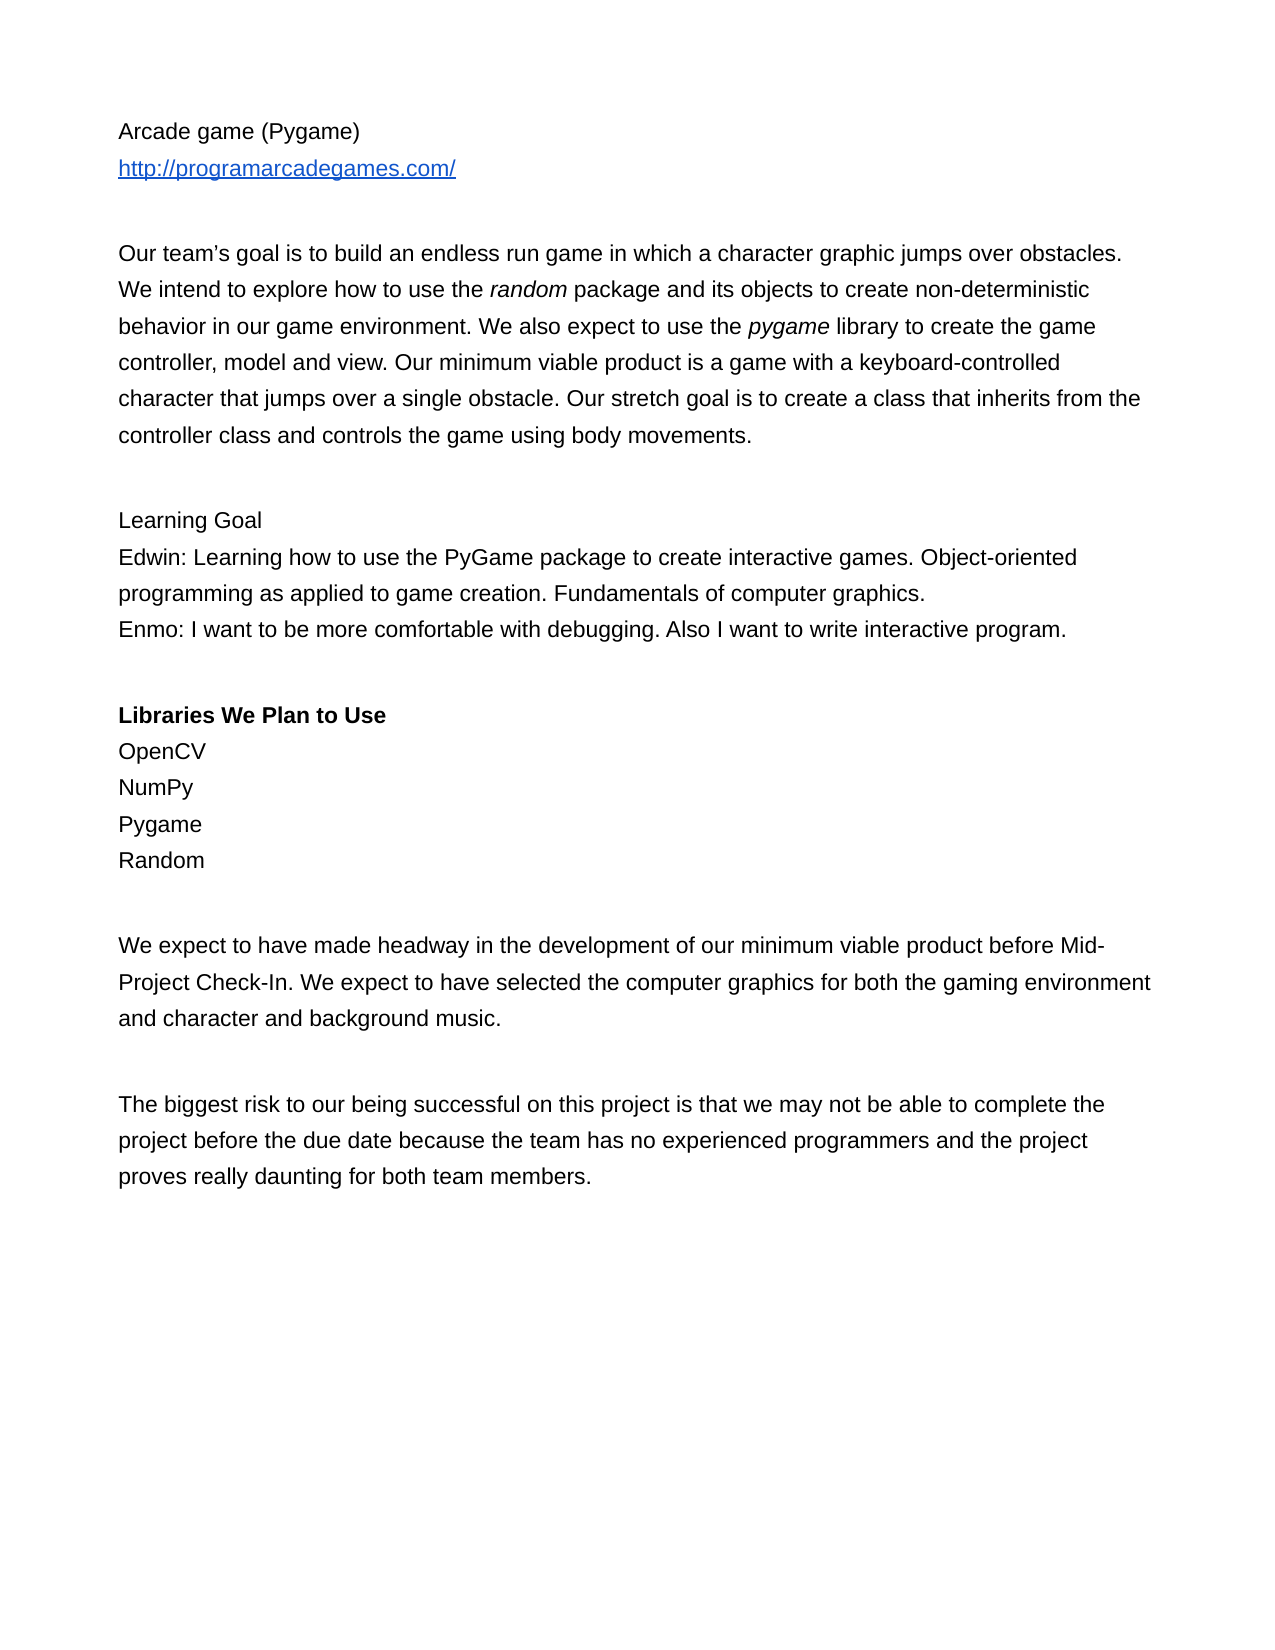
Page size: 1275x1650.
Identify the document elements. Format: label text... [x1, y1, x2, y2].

text Our team’s goal is to build an endless run game in which a character graphic jumps over obstacles. We intend to explore how to use the random package and its objects to create non-deterministic behavior in our game environment. We also expect to use the pygame library to create the game controller, model and view. Our minimum viable product is a game with a keyboard-controlled character that jumps over a single obstacle. Our stretch goal is to create a class that inherits from the controller class and controls the game using body movements. [118, 240, 1157, 448]
text Learning Goal [118, 507, 1157, 533]
text http://programarcadegames.com/ [118, 154, 1157, 181]
text The biggest risk to our being successful on this project is that we may not be able to complete the project before the due date because the team has no experienced programmers and the project proves really daunting for both team members. [118, 1091, 1157, 1189]
text We expect to have made headway in the development of our minimum viable product before Mid-Project Check-In. We expect to have selected the computer graphics for both the gaming environment and character and background music. [118, 932, 1157, 1031]
text Pygame [118, 811, 1157, 837]
text Arcade game (Pygame) [118, 118, 1157, 144]
text Edwin: Learning how to use the PyGame package to create interactive games. Object-oriented programming as applied to game creation. Fundamentals of computer graphics. [118, 543, 1157, 606]
text OpenCV [118, 738, 1157, 764]
text Random [118, 847, 1157, 873]
text Libraries We Plan to Use [118, 702, 1157, 728]
text NumPy [118, 774, 1157, 801]
text Enmo: I want to be more comfortable with debugging. Also I want to write interactive program. [118, 616, 1157, 642]
